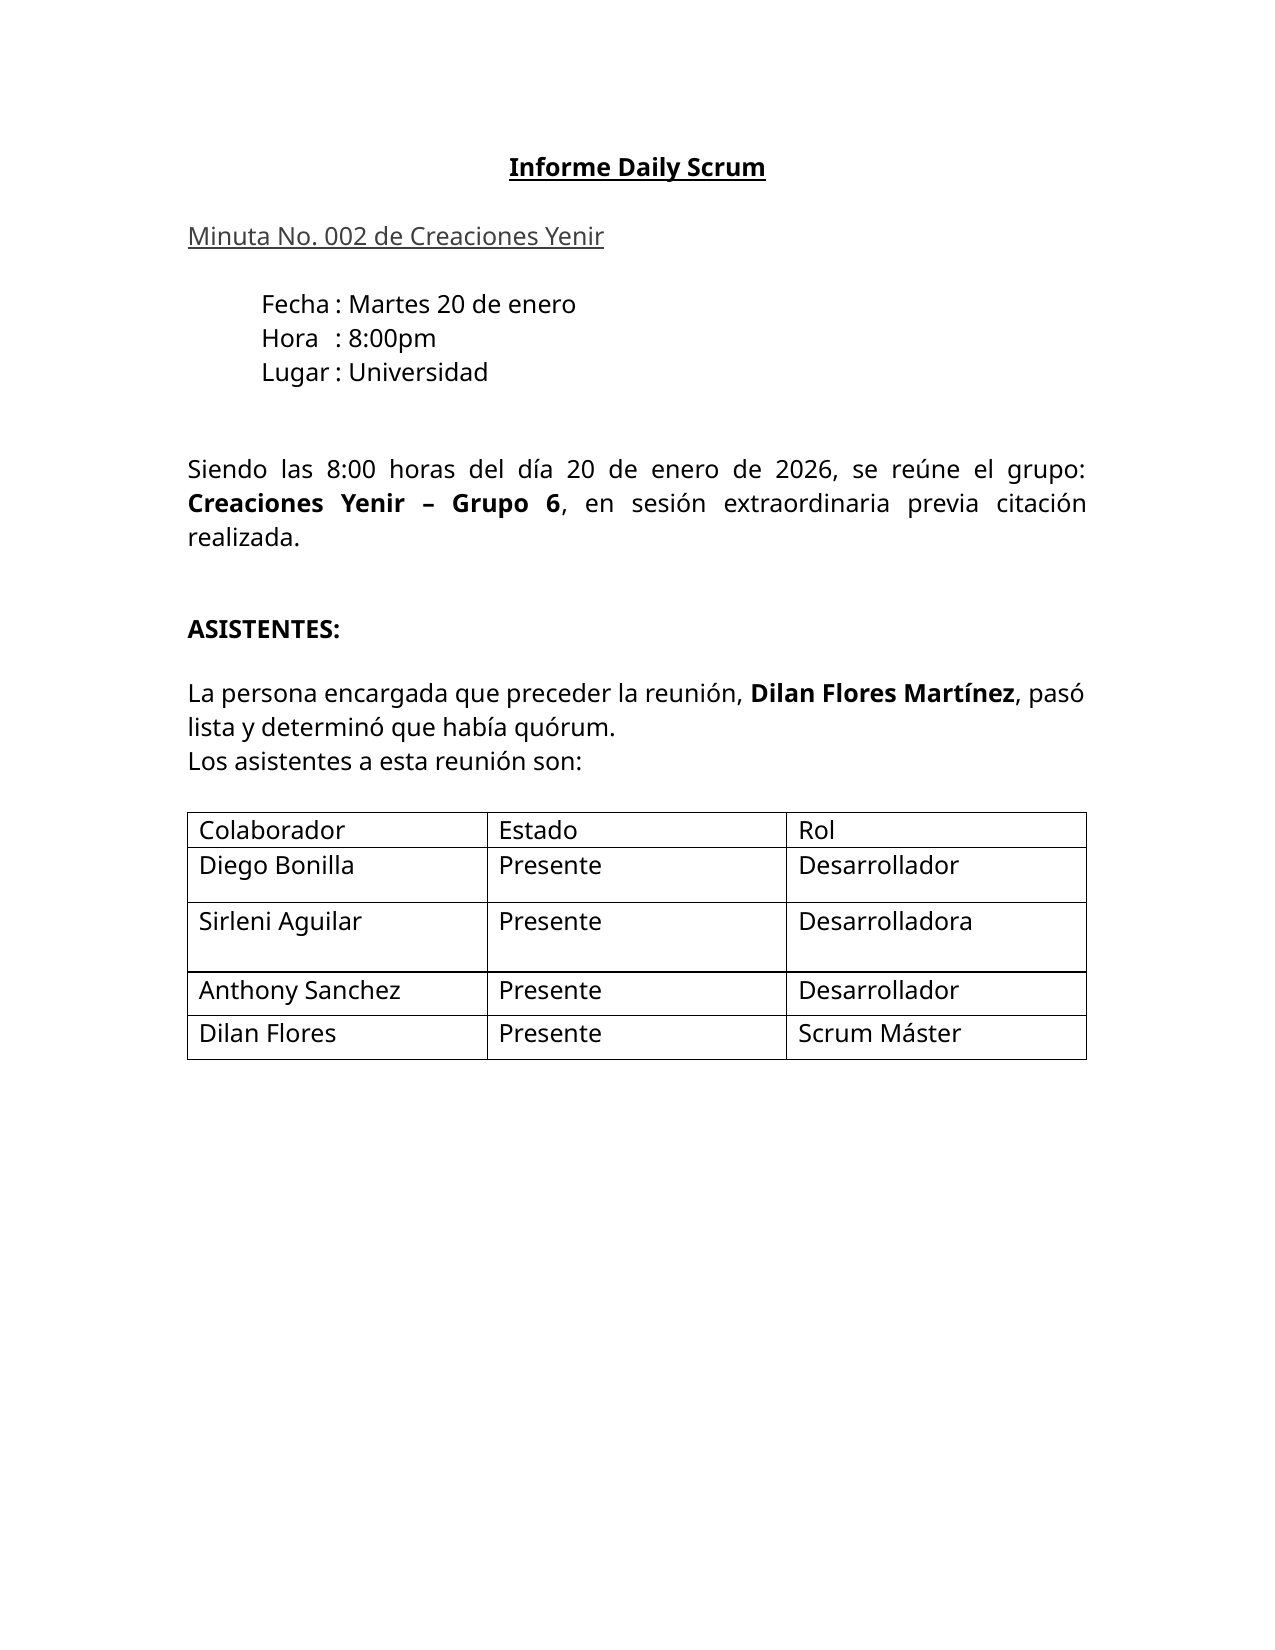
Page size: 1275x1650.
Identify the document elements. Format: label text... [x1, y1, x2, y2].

table_cell Scrum Máster [787, 1016, 1086, 1059]
table_cell Desarrollador [787, 973, 1086, 1015]
table_cell Dilan Flores [188, 1016, 487, 1059]
text ASISTENTES: [187, 612, 1087, 646]
text La persona encargada que preceder la reunión, Dilan Flores Martínez, pasó lista y determinó que había quórum. [187, 675, 1087, 743]
text Lugar : Universidad [187, 354, 1087, 388]
table_header Colaborador [188, 813, 487, 847]
table_header Estado [488, 813, 786, 847]
table_cell Sirleni Aguilar [188, 903, 487, 971]
text Hora : 8:00pm [187, 320, 1087, 354]
text Informe Daily Scrum [187, 150, 1087, 184]
table_cell Diego Bonilla [188, 848, 487, 902]
text Siendo las 8:00 horas del día 20 de enero de 2026, se reúne el grupo: Creaciones Yenir – Grupo 6, en sesión extraordinaria previa citación realizada. [187, 452, 1087, 554]
table_cell Desarrollador [787, 848, 1086, 902]
table_cell Presente [488, 1016, 786, 1059]
table_cell Presente [488, 848, 786, 902]
table_cell Presente [488, 973, 786, 1015]
table_cell Anthony Sanchez [188, 973, 487, 1015]
text Fecha : Martes 20 de enero [187, 286, 1087, 320]
text Minuta No. 002 de Creaciones Yenir [187, 218, 1087, 252]
table_cell Presente [488, 903, 786, 971]
table_cell Desarrolladora [787, 903, 1086, 971]
table_header Rol [787, 813, 1086, 847]
text Los asistentes a esta reunión son: [187, 743, 1087, 778]
